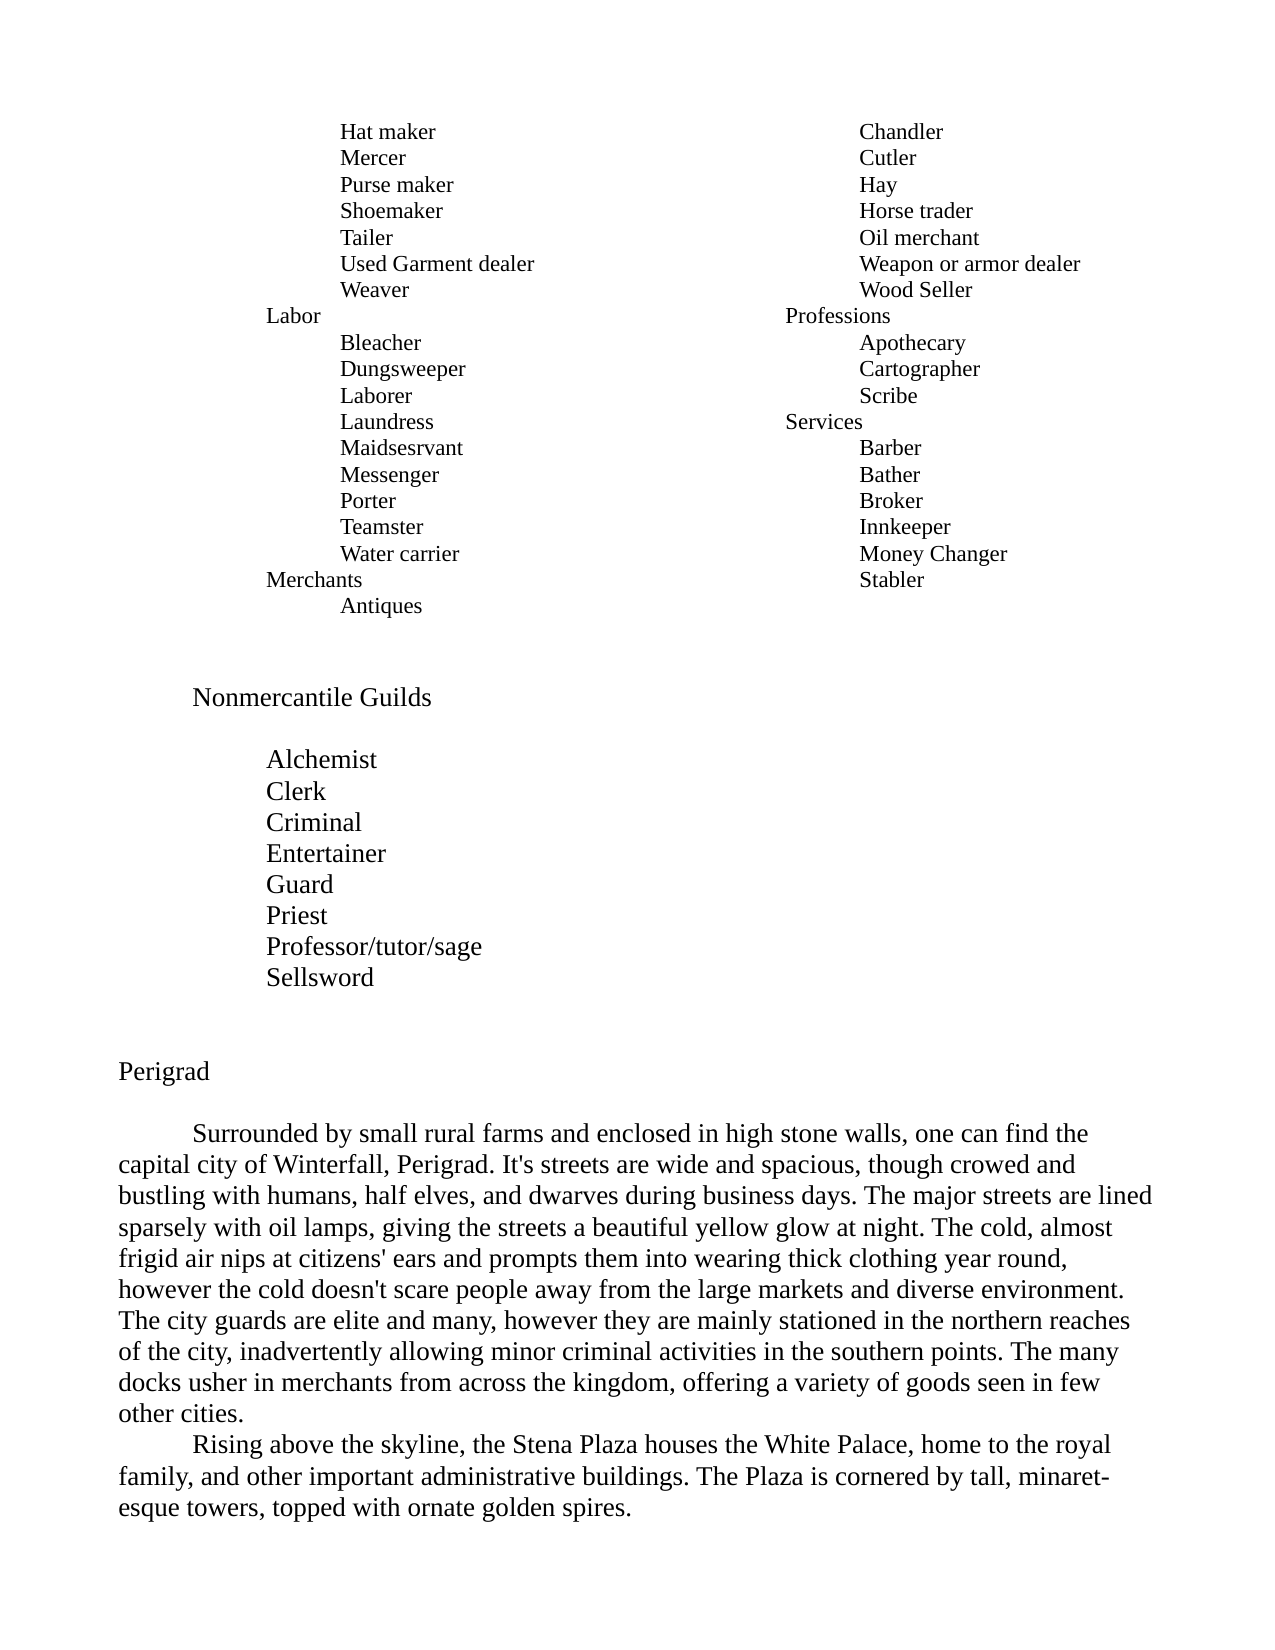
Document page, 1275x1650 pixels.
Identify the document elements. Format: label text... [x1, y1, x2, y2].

text Mercer [118, 144, 637, 171]
text Shoemaker [118, 197, 637, 223]
text Weapon or armor dealer [637, 250, 1157, 276]
text Priest [118, 899, 1157, 930]
text Bather [637, 461, 1157, 487]
text Apothecary [637, 329, 1157, 355]
text Chandler [637, 118, 1157, 144]
text Teamster [118, 513, 637, 540]
text Sellsword [118, 961, 1157, 993]
text Innkeeper [637, 513, 1157, 540]
text Porter [118, 487, 637, 513]
text Entertainer [118, 837, 1157, 868]
text Wood Seller [637, 276, 1157, 303]
text Water carrier [118, 540, 637, 566]
text Stabler [637, 566, 1157, 592]
text Messenger [118, 461, 637, 487]
text Barber [637, 434, 1157, 461]
text Alchemist [118, 743, 1157, 774]
text Hat maker [118, 118, 637, 144]
text Services [637, 408, 1157, 434]
text Oil merchant [637, 223, 1157, 250]
text Broker [637, 487, 1157, 513]
text Bleacher [118, 329, 637, 355]
text Merchants [118, 566, 637, 592]
text Antiques [118, 592, 637, 619]
text Maidsesrvant [118, 434, 637, 461]
text Laborer [118, 382, 637, 408]
text Perigrad [118, 1055, 1157, 1086]
text Clerk [118, 774, 1157, 806]
text Hay [637, 171, 1157, 197]
text Professor/tutor/sage [118, 930, 1157, 961]
text Guard [118, 868, 1157, 899]
text Criminal [118, 806, 1157, 837]
text Labor [118, 303, 637, 329]
text Professions [637, 303, 1157, 329]
text Purse maker [118, 171, 637, 197]
text Cartographer [637, 355, 1157, 382]
text Scribe [637, 382, 1157, 408]
text Horse trader [637, 197, 1157, 223]
text Tailer [118, 223, 637, 250]
text Dungsweeper [118, 355, 637, 382]
text Cutler [637, 144, 1157, 171]
text Rising above the skyline, the Stena Plaza houses the White Palace, home to the royal family, and other important administrative buildings. The Plaza is cornered by tall, minaret-esque towers, topped with ornate golden spires. [118, 1429, 1157, 1522]
text Nonmercantile Guilds [118, 681, 1157, 712]
text Money Changer [637, 540, 1157, 566]
text Surrounded by small rural farms and enclosed in high stone walls, one can find the capital city of Winterfall, Perigrad. It's streets are wide and spacious, though crowed and bustling with humans, half elves, and dwarves during business days. The major streets are lined sparsely with oil lamps, giving the streets a beautiful yellow glow at night. The cold, almost frigid air nips at citizens' ears and prompts them into wearing thick clothing year round, however the cold doesn't scare people away from the large markets and diverse environment. The city guards are elite and many, however they are mainly stationed in the northern reaches of the city, inadvertently allowing minor criminal activities in the southern points. The many docks usher in merchants from across the kingdom, offering a variety of goods seen in few other cities. [118, 1117, 1157, 1429]
text Laundress [118, 408, 637, 434]
text Weaver [118, 276, 637, 303]
text Used Garment dealer [118, 250, 637, 276]
